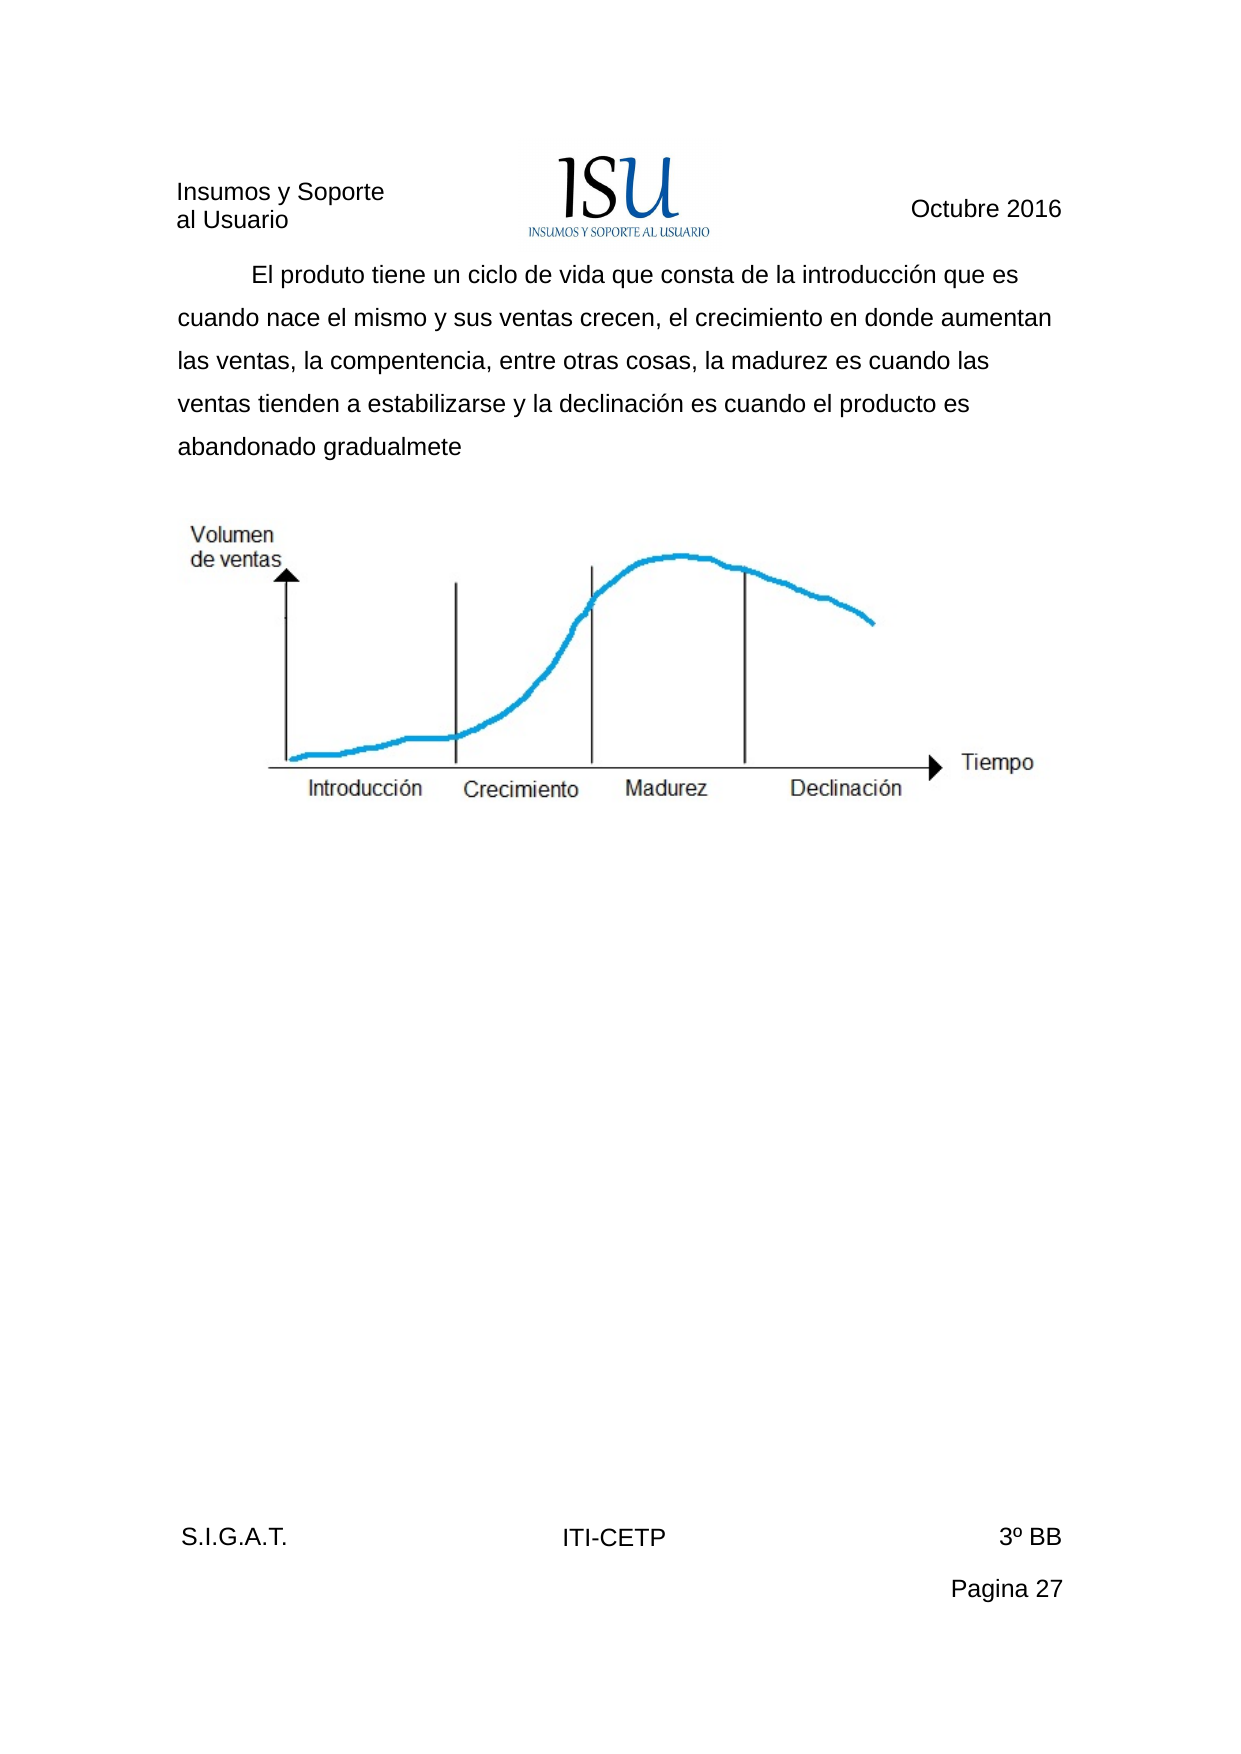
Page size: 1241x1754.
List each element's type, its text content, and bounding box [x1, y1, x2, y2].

picture [517, 138, 723, 252]
picture [177, 518, 1063, 815]
text El produto tiene un ciclo de vida que consta de la introducción que es cuando nace el mismo y sus ventas crecen, el crecimiento en donde aumentan las ventas, la compentencia, entre otras cosas, la madurez es cuando las ventas tienden a estabilizarse y la declinación es cuando el producto es abandonado gradualmete [177, 260, 1063, 461]
